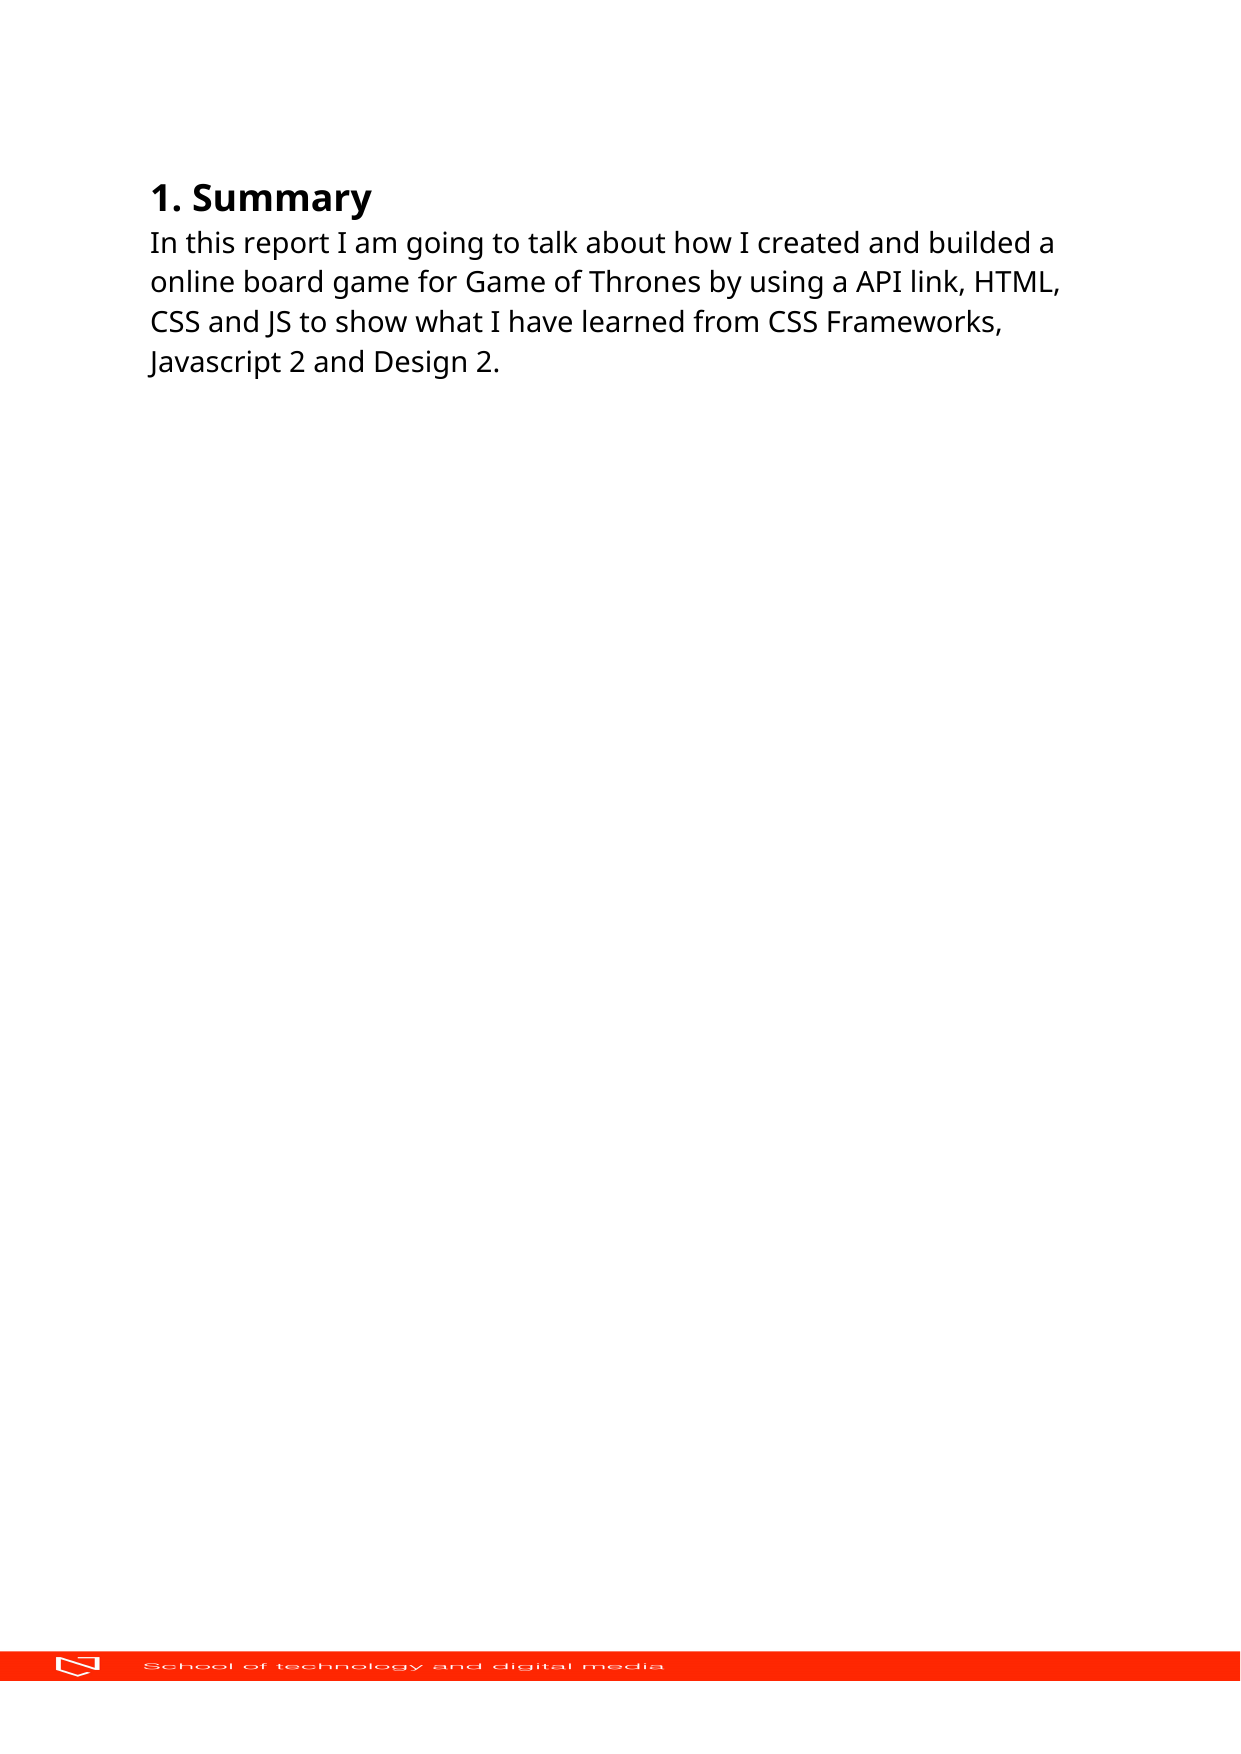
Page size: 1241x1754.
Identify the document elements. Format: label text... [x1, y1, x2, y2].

subtitle 1. Summary [150, 171, 1090, 222]
text In this report I am going to talk about how I created and builded a online board game for Game of Thrones by using a API link, HTML, CSS and JS to show what I have learned from CSS Frameworks, Javascript 2 and Design 2. [150, 222, 1090, 381]
picture [0, 1649, 1241, 1681]
